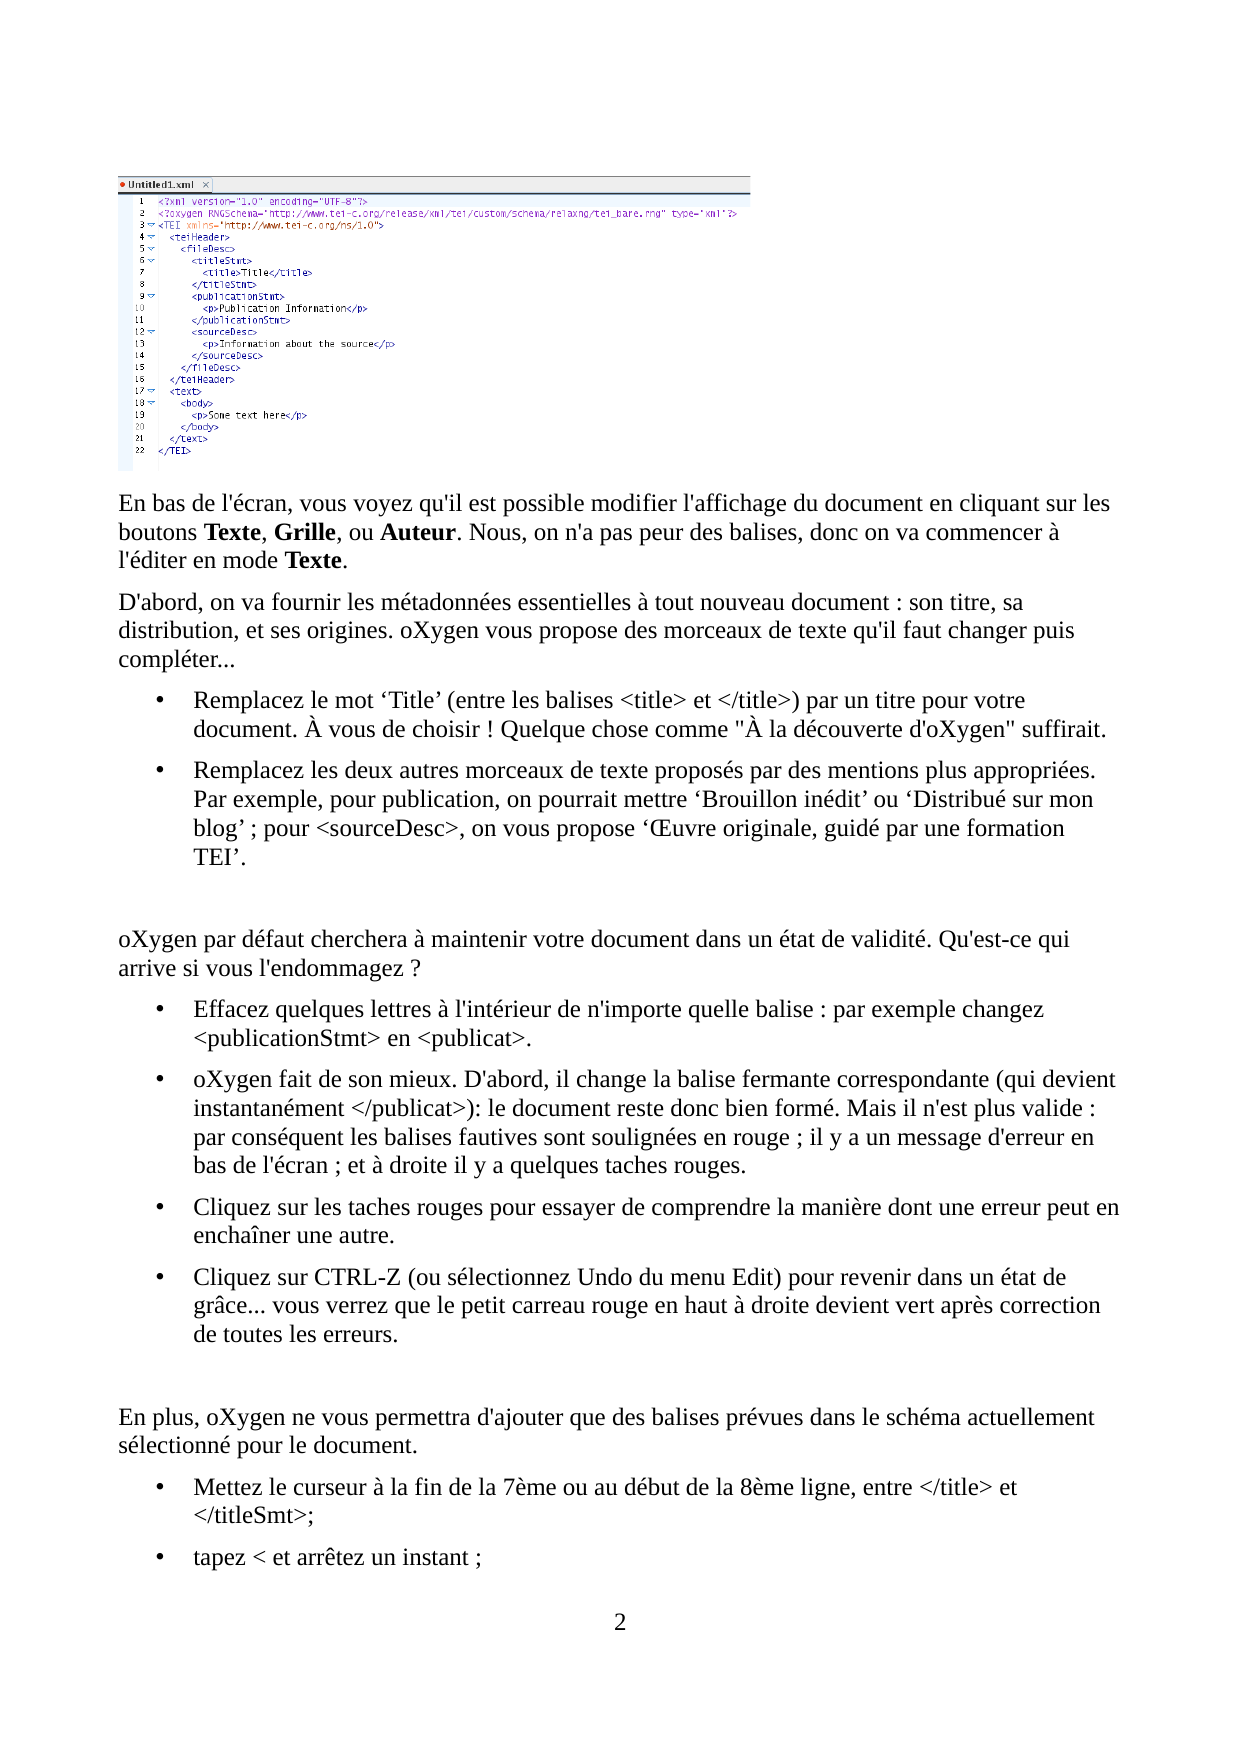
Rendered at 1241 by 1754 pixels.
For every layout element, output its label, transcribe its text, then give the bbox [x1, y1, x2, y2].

list Mettez le curseur à la fin de la 7ème ou au début de la 8ème ligne, entre </title> et </titleSmt>; [156, 1472, 1122, 1529]
list Cliquez sur CTRL-Z (ou sélectionnez Undo du menu Edit) pour revenir dans un état de grâce... vous verrez que le petit carreau rouge en haut à droite devient vert après correction de toutes les erreurs. [156, 1262, 1122, 1348]
list Cliquez sur les taches rouges pour essayer de comprendre la manière dont une erreur peut en enchaîner une autre. [156, 1192, 1122, 1249]
text D'abord, on va fournir les métadonnées essentielles à tout nouveau document : son titre, sa distribution, et ses origines. oXygen vous propose des morceaux de texte qu'il faut changer puis compléter... [118, 587, 1122, 673]
list Effacez quelques lettres à l'intérieur de n'importe quelle balise : par exemple changez <publicationStmt> en <publicat>. [156, 994, 1122, 1052]
text En plus, oXygen ne vous permettra d'ajouter que des balises prévues dans le schéma actuellement sélectionné pour le document. [118, 1402, 1122, 1459]
list tapez < et arrêtez un instant ; [156, 1542, 1122, 1571]
text oXygen par défaut cherchera à maintenir votre document dans un état de validité. Qu'est-ce qui arrive si vous l'endommagez ? [118, 924, 1122, 982]
picture [118, 176, 751, 471]
list Remplacez les deux autres morceaux de texte proposés par des mentions plus appropriées. Par exemple, pour publication, on pourrait mettre ‘Brouillon inédit’ ou ‘Distribué sur mon blog’ ; pour <sourceDesc>, on vous propose ‘Œuvre originale, guidé par une formation TEI’. [156, 756, 1122, 871]
text En bas de l'écran, vous voyez qu'il est possible modifier l'affichage du document en cliquant sur les boutons Texte, Grille, ou Auteur. Nous, on n'a pas peur des balises, donc on va commencer à l'éditer en mode Texte. [118, 488, 1122, 574]
list oXygen fait de son mieux. D'abord, il change la balise fermante correspondante (qui devient instantanément </publicat>): le document reste donc bien formé. Mais il n'est plus valide : par conséquent les balises fautives sont soulignées en rouge ; il y a un message d'erreur en bas de l'écran ; et à droite il y a quelques taches rouges. [156, 1064, 1122, 1179]
list Remplacez le mot ‘Title’ (entre les balises <title> et </title>) par un titre pour votre document. À vous de choisir ! Quelque chose comme "À la découverte d'oXygen" suffirait. [156, 686, 1122, 743]
